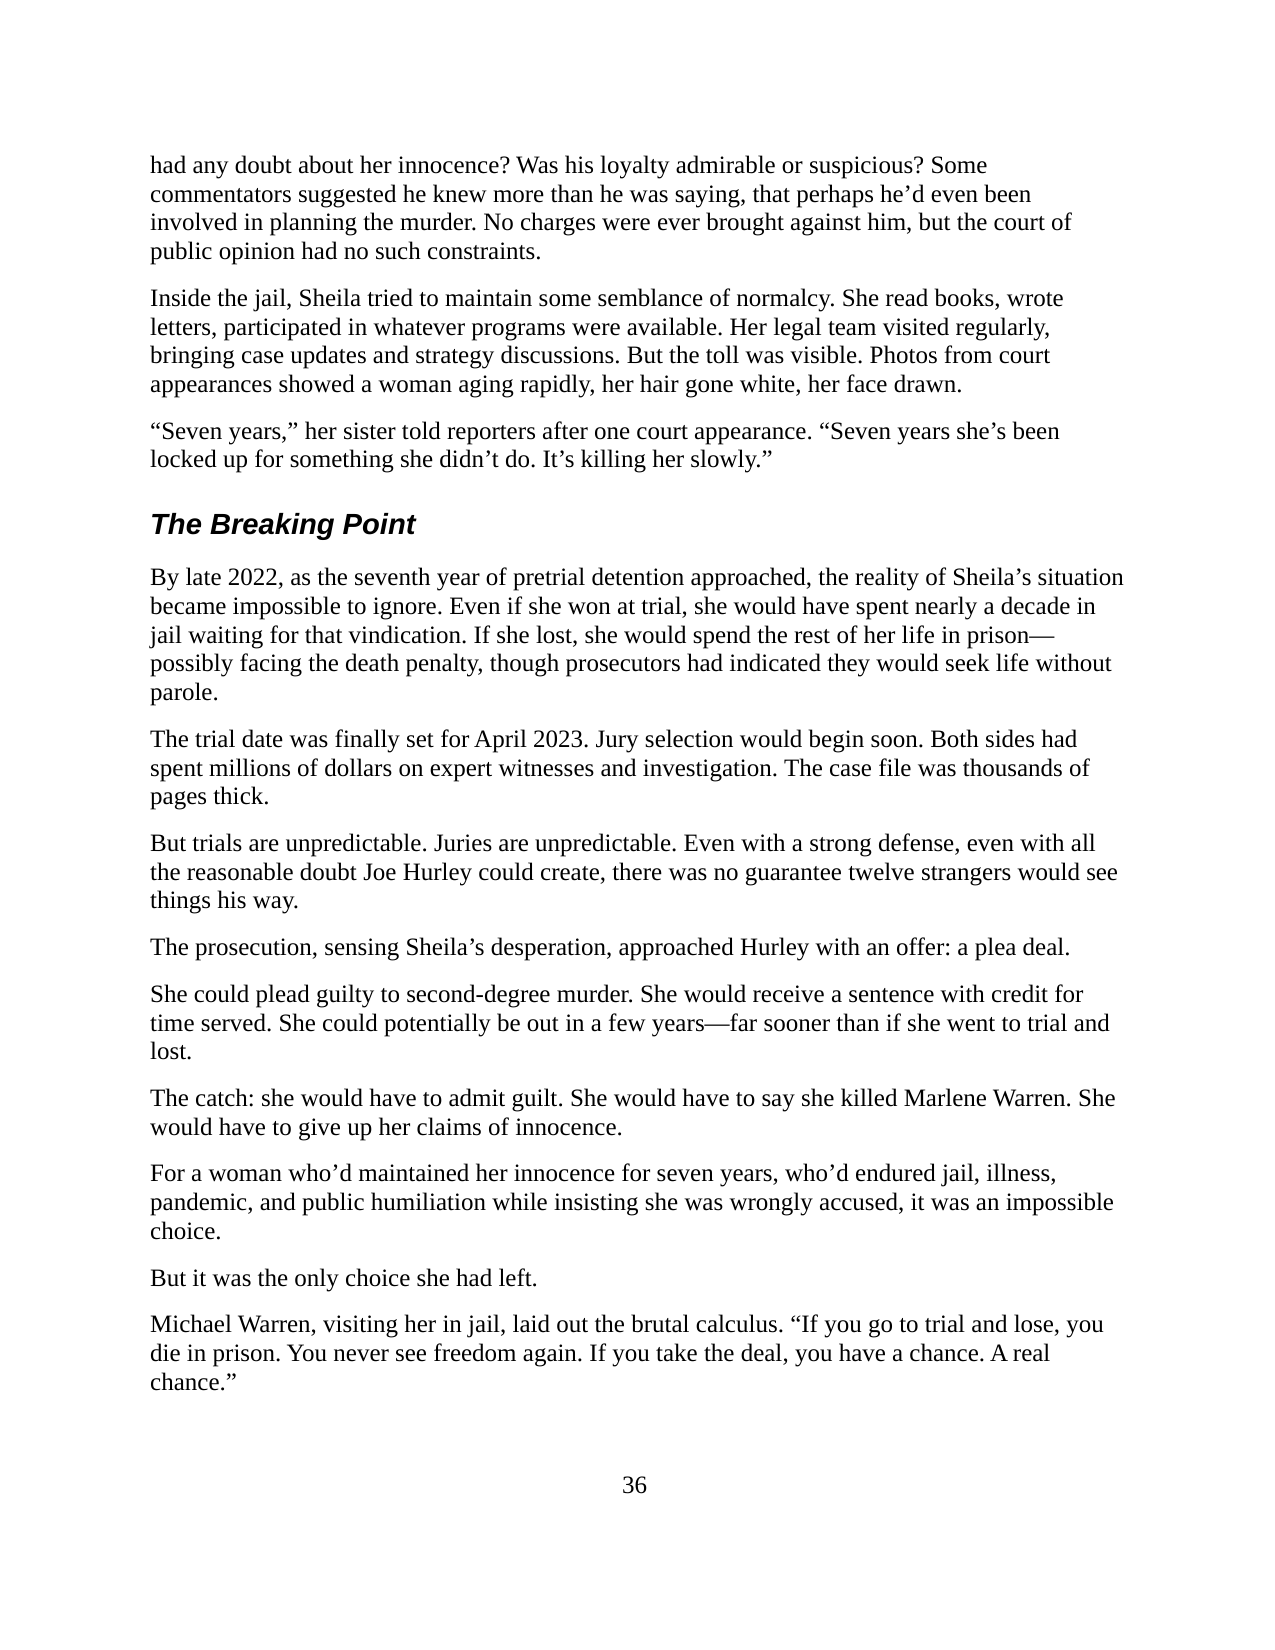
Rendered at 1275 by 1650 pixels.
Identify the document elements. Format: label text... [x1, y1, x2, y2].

text For a woman who’d maintained her innocence for seven years, who’d endured jail, illness, pandemic, and public humiliation while insisting she was wrongly accused, it was an impossible choice. [150, 1158, 1125, 1245]
text Inside the jail, Sheila tried to maintain some semblance of normalcy. She read books, wrote letters, participated in whatever programs were available. Her legal team visited regularly, bringing case updates and strategy discussions. But the toll was visible. Photos from court appearances showed a woman aging rapidly, her hair gone white, her face drawn. [150, 283, 1125, 398]
text The prosecution, sensing Sheila’s desperation, approached Hurley with an offer: a plea deal. [150, 932, 1125, 961]
text By late 2022, as the seventh year of pretrial detention approached, the reality of Sheila’s situation became impossible to ignore. Even if she won at trial, she would have spent nearly a decade in jail waiting for that vindication. If she lost, she would spend the rest of her life in prison—possibly facing the death penalty, though prosecutors had indicated they would seek life without parole. [150, 562, 1125, 706]
subtitle The Breaking Point [150, 507, 1125, 541]
text She could plead guilty to second-degree murder. She would receive a sentence with credit for time served. She could potentially be out in a few years—far sooner than if she went to trial and lost. [150, 979, 1125, 1065]
text The trial date was finally set for April 2023. Jury selection would begin soon. Both sides had spent millions of dollars on expert witnesses and investigation. The case file was thousands of pages thick. [150, 724, 1125, 810]
text But it was the only choice she had left. [150, 1263, 1125, 1291]
text “Seven years,” her sister told reporters after one court appearance. “Seven years she’s been locked up for something she didn’t do. It’s killing her slowly.” [150, 416, 1125, 473]
text Michael Warren, visiting her in jail, laid out the brutal calculus. “If you go to trial and lose, you die in prison. You never see freedom again. If you take the deal, you have a chance. A real chance.” [150, 1309, 1125, 1396]
text had any doubt about her innocence? Was his loyalty admirable or suspicious? Some commentators suggested he knew more than he was saying, that perhaps he’d even been involved in planning the murder. No charges were ever brought against him, but the court of public opinion had no such constraints. [150, 150, 1125, 265]
text The catch: she would have to admit guilt. She would have to say she killed Marlene Warren. She would have to give up her claims of innocence. [150, 1083, 1125, 1141]
text But trials are unpredictable. Juries are unpredictable. Even with a strong defense, even with all the reasonable doubt Joe Hurley could create, there was no guarantee twelve strangers would see things his way. [150, 828, 1125, 914]
